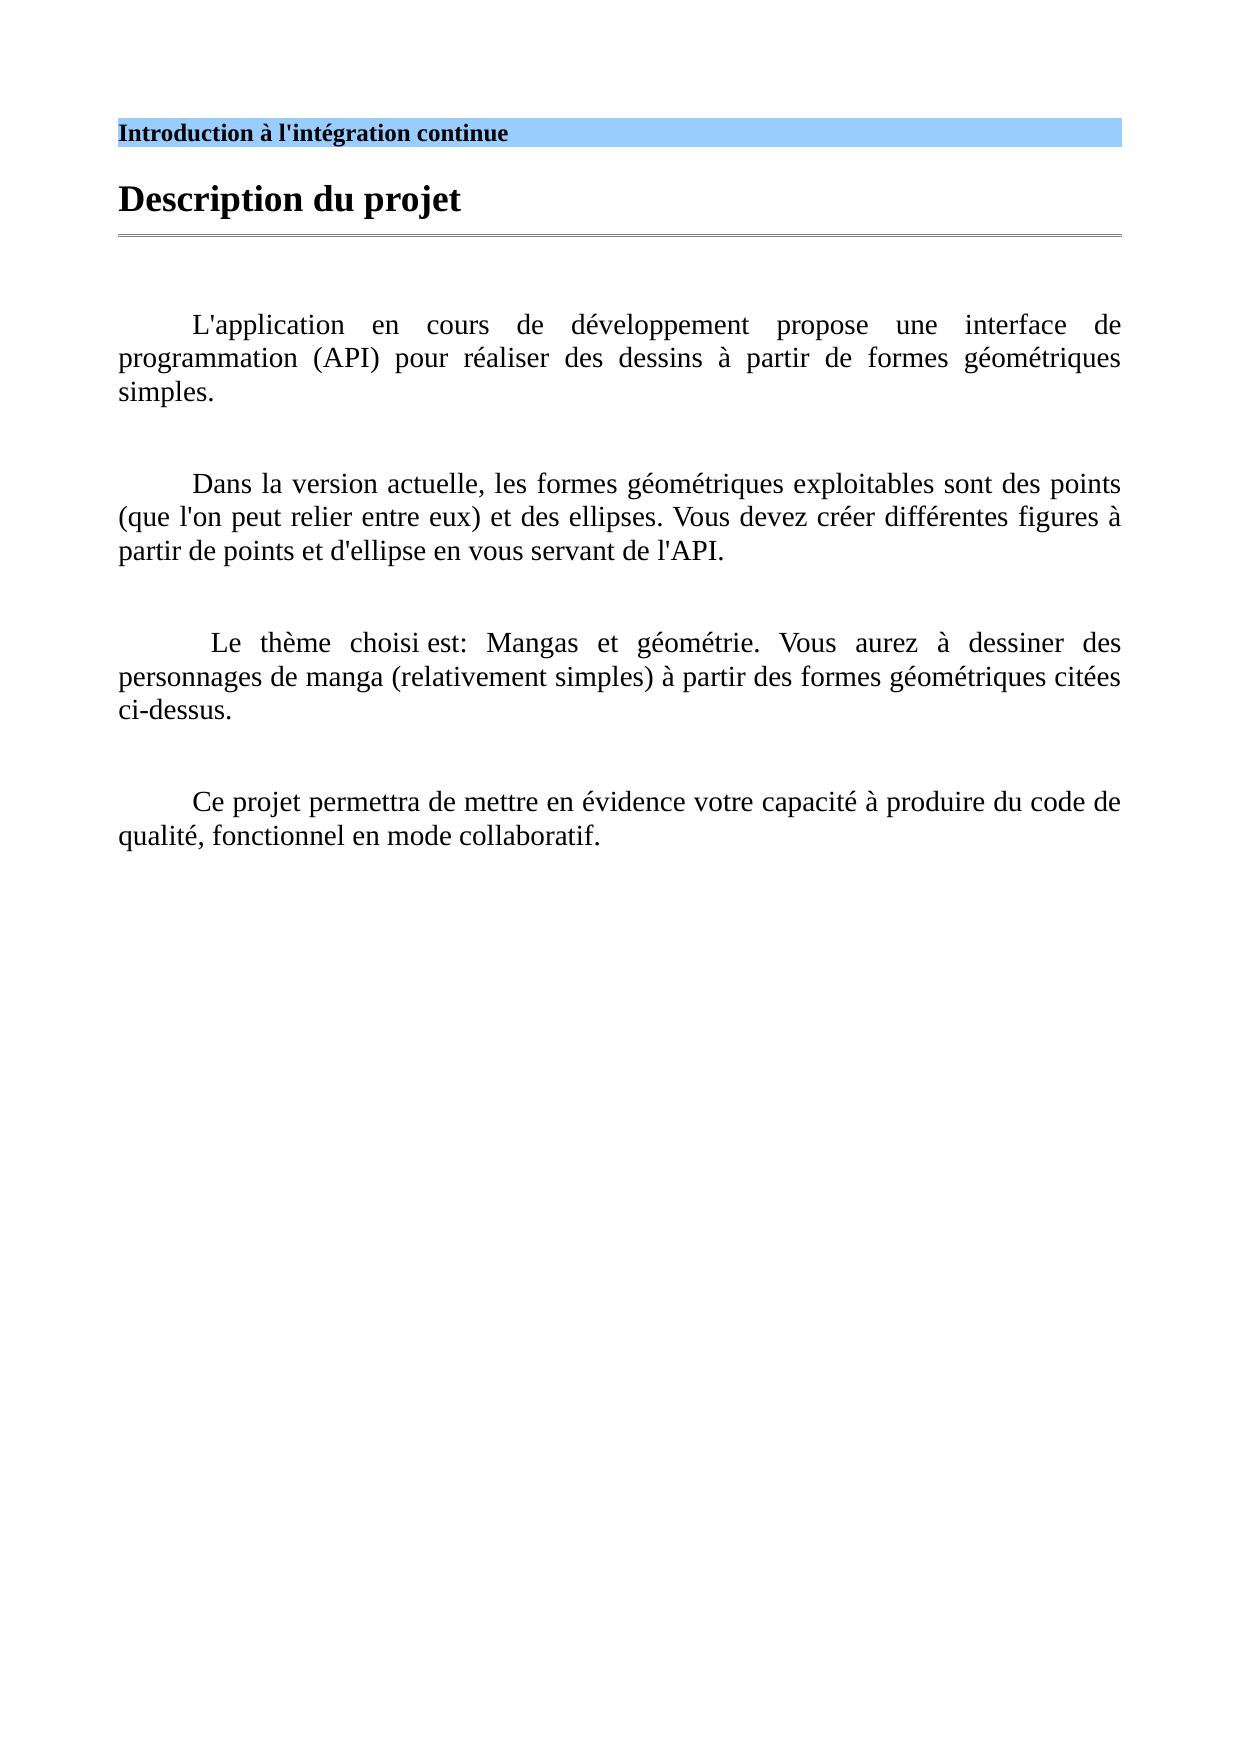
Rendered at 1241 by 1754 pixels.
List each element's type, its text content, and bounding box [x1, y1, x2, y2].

text Ce projet permettra de mettre en évidence votre capacité à produire du code de qualité, fonctionnel en mode collaboratif. [118, 784, 1122, 851]
text L'application en cours de développement propose une interface de programmation (API) pour réaliser des dessins à partir de formes géométriques simples. [118, 307, 1122, 407]
text Le thème choisi est: Mangas et géométrie. Vous aurez à dessiner des personnages de manga (relativement simples) à partir des formes géométriques citées ci-dessus. [118, 625, 1122, 726]
text Description du projet [118, 176, 1122, 219]
text Dans la version actuelle, les formes géométriques exploitables sont des points (que l'on peut relier entre eux) et des ellipses. Vous devez créer différentes figures à partir de points et d'ellipse en vous servant de l'API. [118, 466, 1122, 567]
